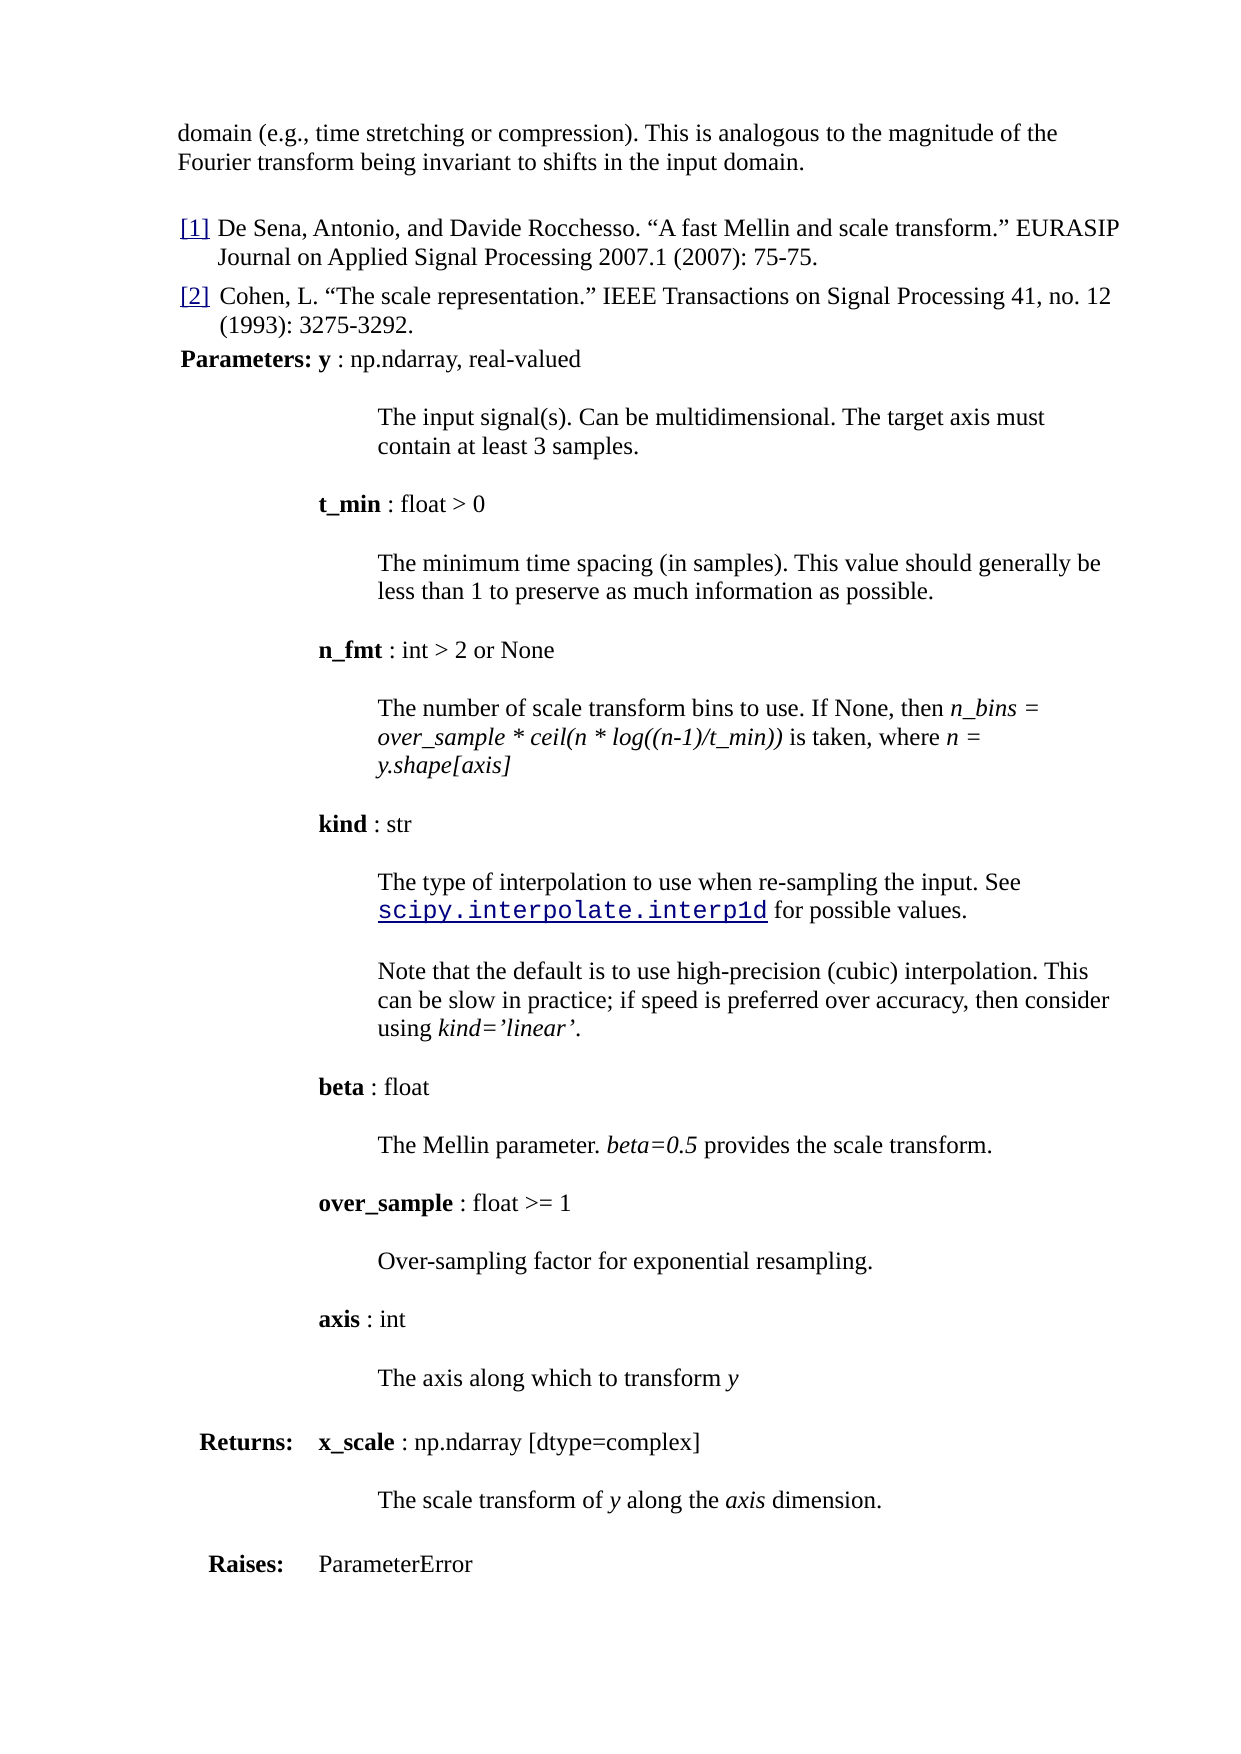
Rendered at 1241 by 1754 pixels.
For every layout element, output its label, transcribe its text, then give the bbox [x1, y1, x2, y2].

table_cell Raises: [177, 1546, 315, 1610]
table_header Parameters: [177, 341, 315, 1424]
list domain (e.g., time stretching or compression). This is analogous to the magnitude of the Fourier transform being invariant to shifts in the input domain. [177, 118, 1122, 176]
table_header Cohen, L. “The scale representation.” IEEE Transactions on Signal Processing 41, no. 12 (1993): 3275-3292. [216, 278, 1122, 341]
table_header [1] [177, 210, 214, 273]
table_header y : np.ndarray, real-valued The input signal(s). Can be multidimensional. The target axis must contain at least 3 samples. t_min : float > 0 The minimum time spacing (in samples). This value should generally be less than 1 to preserve as much information as possible. n_fmt : int > 2 or None The number of scale transform bins to use. If None, then n_bins = over_sample * ceil(n * log((n-1)/t_min)) is taken, where n = y.shape[axis] kind : str The type of interpolation to use when re-sampling the input. See scipy.interpolate.interp1d for possible values. Note that the default is to use high-precision (cubic) interpolation. This can be slow in practice; if speed is preferred over accuracy, then consider using kind=’linear’. beta : float The Mellin parameter. beta=0.5 provides the scale transform. over_sample : float >= 1 Over-sampling factor for exponential resampling. axis : int The axis along which to transform y [315, 341, 1122, 1424]
table_cell x_scale : np.ndarray [dtype=complex] The scale transform of y along the axis dimension. [315, 1424, 1122, 1546]
table_header [2] [177, 278, 216, 341]
table_cell ParameterError [315, 1546, 1122, 1610]
table_header De Sena, Antonio, and Davide Rocchesso. “A fast Mellin and scale transform.” EURASIP Journal on Applied Signal Processing 2007.1 (2007): 75-75. [215, 210, 1122, 273]
table_cell Returns: [177, 1424, 315, 1546]
